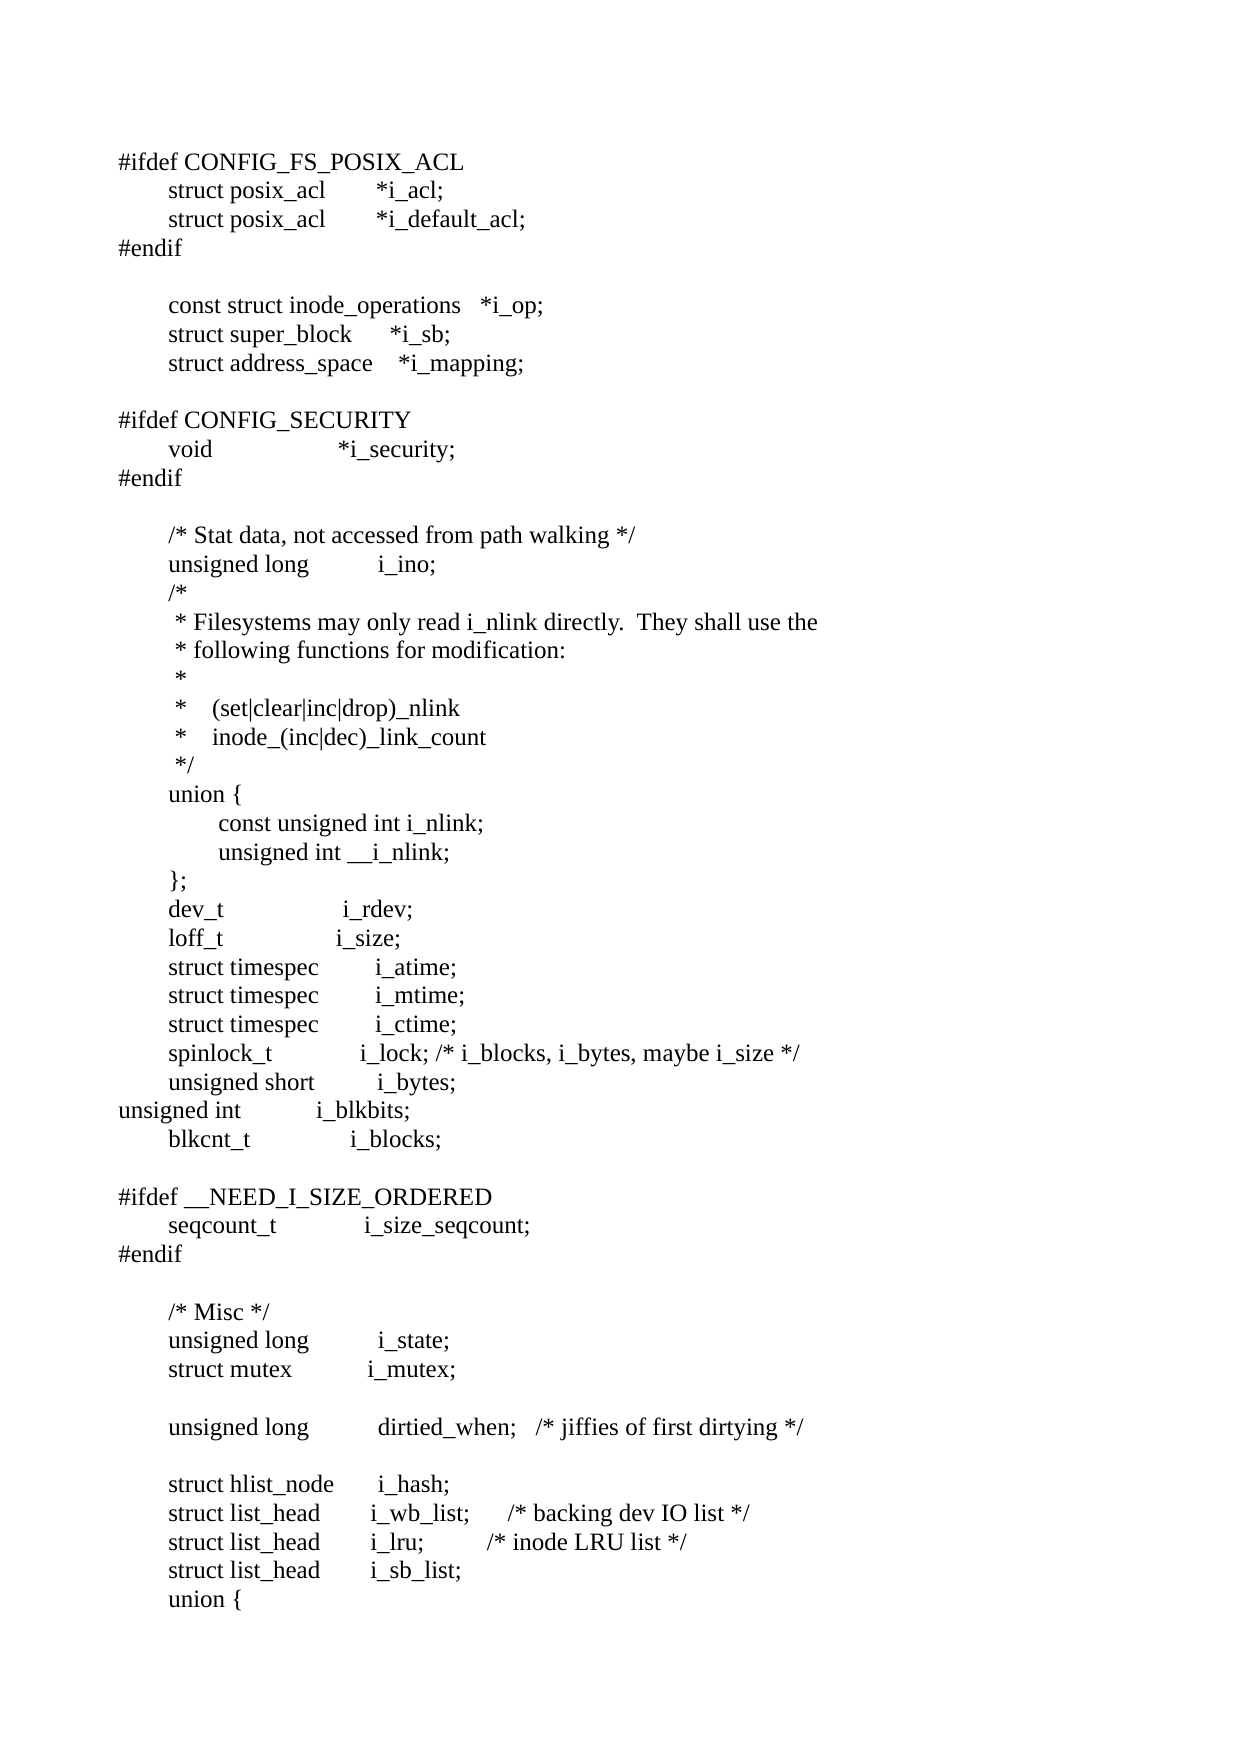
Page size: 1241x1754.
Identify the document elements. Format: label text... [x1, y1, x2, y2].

text * [118, 664, 1122, 693]
text unsigned int __i_nlink; [118, 837, 1122, 866]
text struct mutex i_mutex; [118, 1354, 1122, 1383]
text #ifdef CONFIG_FS_POSIX_ACL [118, 147, 1122, 176]
text /* Misc */ [118, 1297, 1122, 1326]
text unsigned long dirtied_when; /* jiffies of first dirtying */ [118, 1412, 1122, 1441]
text unsigned int i_blkbits; [118, 1096, 1122, 1124]
text */ [118, 751, 1122, 779]
text union { [118, 779, 1122, 808]
text loff_t i_size; [118, 923, 1122, 952]
text struct address_space *i_mapping; [118, 348, 1122, 377]
text * following functions for modification: [118, 636, 1122, 664]
text const unsigned int i_nlink; [118, 808, 1122, 837]
text blkcnt_t i_blocks; [118, 1124, 1122, 1153]
text struct super_block *i_sb; [118, 319, 1122, 348]
text void *i_security; [118, 434, 1122, 463]
text struct timespec i_mtime; [118, 981, 1122, 1009]
text * (set|clear|inc|drop)_nlink [118, 693, 1122, 722]
text struct posix_acl *i_default_acl; [118, 204, 1122, 233]
text unsigned short i_bytes; [118, 1067, 1122, 1096]
text struct list_head i_lru; /* inode LRU list */ [118, 1527, 1122, 1556]
text union { [118, 1584, 1122, 1613]
text unsigned long i_ino; [118, 549, 1122, 578]
text #endif [118, 1239, 1122, 1268]
text struct hlist_node i_hash; [118, 1469, 1122, 1498]
text /* [118, 578, 1122, 607]
text struct timespec i_ctime; [118, 1009, 1122, 1038]
text #ifdef __NEED_I_SIZE_ORDERED [118, 1182, 1122, 1211]
text * Filesystems may only read i_nlink directly. They shall use the [118, 607, 1122, 636]
text struct timespec i_atime; [118, 952, 1122, 981]
text #endif [118, 233, 1122, 262]
text #ifdef CONFIG_SECURITY [118, 406, 1122, 434]
text unsigned long i_state; [118, 1326, 1122, 1354]
text struct list_head i_wb_list; /* backing dev IO list */ [118, 1498, 1122, 1527]
text struct list_head i_sb_list; [118, 1556, 1122, 1584]
text struct posix_acl *i_acl; [118, 176, 1122, 204]
text dev_t i_rdev; [118, 894, 1122, 923]
text /* Stat data, not accessed from path walking */ [118, 521, 1122, 549]
text const struct inode_operations *i_op; [118, 291, 1122, 319]
text * inode_(inc|dec)_link_count [118, 722, 1122, 751]
text seqcount_t i_size_seqcount; [118, 1211, 1122, 1239]
text #endif [118, 463, 1122, 492]
text }; [118, 866, 1122, 894]
text spinlock_t i_lock; /* i_blocks, i_bytes, maybe i_size */ [118, 1038, 1122, 1067]
